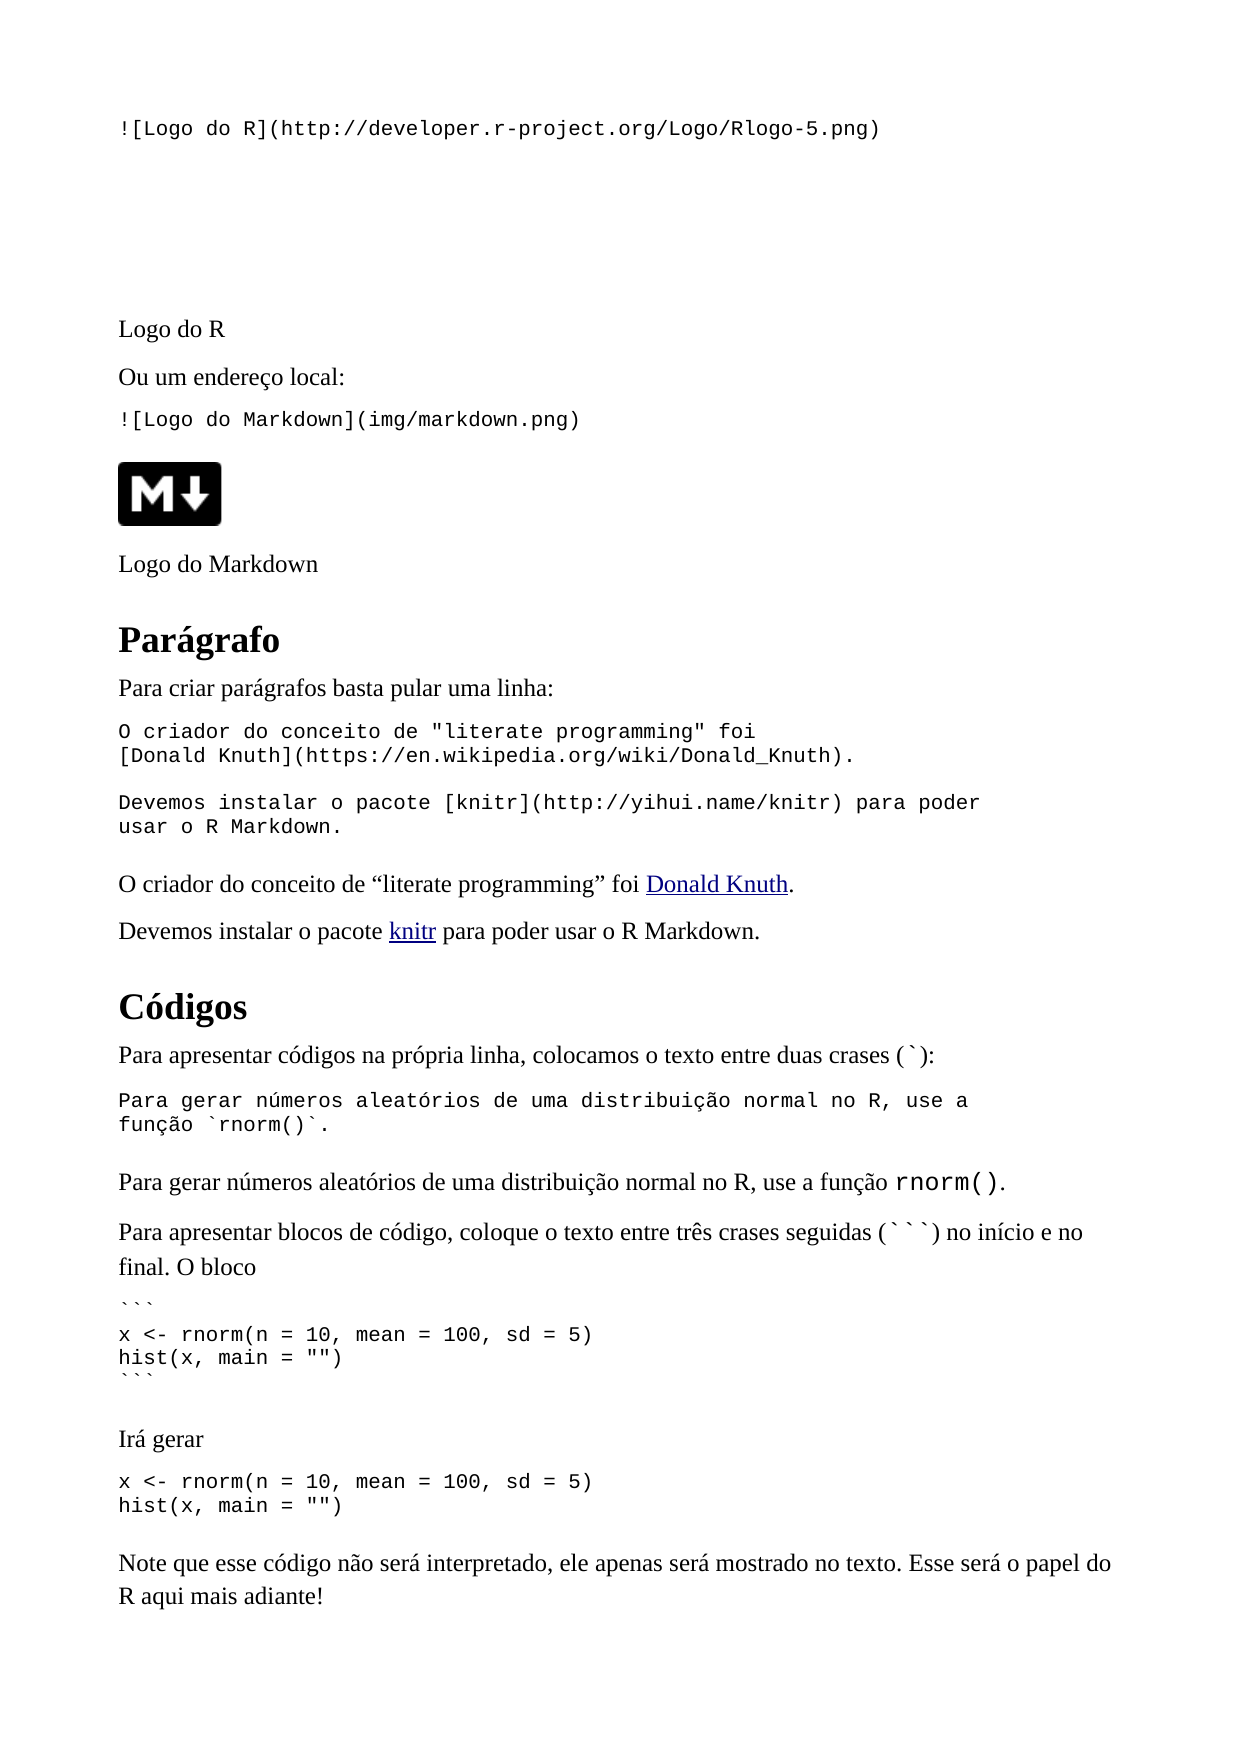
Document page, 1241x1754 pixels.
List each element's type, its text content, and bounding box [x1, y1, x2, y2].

text Para criar parágrafos basta pular uma linha: [118, 673, 1122, 702]
text x <- rnorm(n = 10, mean = 100, sd = 5) [118, 1472, 1122, 1495]
text x <- rnorm(n = 10, mean = 100, sd = 5) [118, 1323, 1122, 1347]
text hist(x, main = "") [118, 1347, 1122, 1371]
text hist(x, main = "") [118, 1495, 1122, 1519]
text usar o R Markdown. [118, 816, 1122, 839]
subtitle Códigos [118, 985, 1122, 1028]
text ``` [118, 1371, 1122, 1394]
subtitle Parágrafo [118, 618, 1122, 661]
text ``` [118, 1300, 1122, 1323]
text Logo do Markdown [118, 549, 1122, 578]
text Logo do R [118, 314, 1122, 343]
text [Donald Knuth](https://en.wikipedia.org/wiki/Donald_Knuth). [118, 745, 1122, 768]
text O criador do conceito de “literate programming” foi Donald Knuth. [118, 869, 1122, 897]
text Para apresentar códigos na própria linha, colocamos o texto entre duas crases (`): [118, 1040, 1122, 1071]
text Ou um endereço local: [118, 362, 1122, 391]
text Para gerar números aleatórios de uma distribuição normal no R, use a [118, 1090, 1122, 1114]
text ![Logo do R](http://developer.r-project.org/Logo/Rlogo-5.png) [118, 118, 1122, 142]
text Devemos instalar o pacote [knitr](http://yihui.name/knitr) para poder [118, 792, 1122, 816]
text Para apresentar blocos de código, coloque o texto entre três crases seguidas (```) no início e no final. O bloco [118, 1217, 1122, 1281]
text Devemos instalar o pacote knitr para poder usar o R Markdown. [118, 916, 1122, 945]
text Note que esse código não será interpretado, ele apenas será mostrado no texto. Esse será o papel do R aqui mais adiante! [118, 1548, 1122, 1610]
text Irá gerar [118, 1424, 1122, 1453]
text O criador do conceito de "literate programming" foi [118, 721, 1122, 745]
picture [118, 462, 222, 526]
text ![Logo do Markdown](img/markdown.png) [118, 409, 1122, 433]
text função `rnorm()`. [118, 1114, 1122, 1138]
text Para gerar números aleatórios de uma distribuição normal no R, use a função rnorm(). [118, 1167, 1122, 1198]
